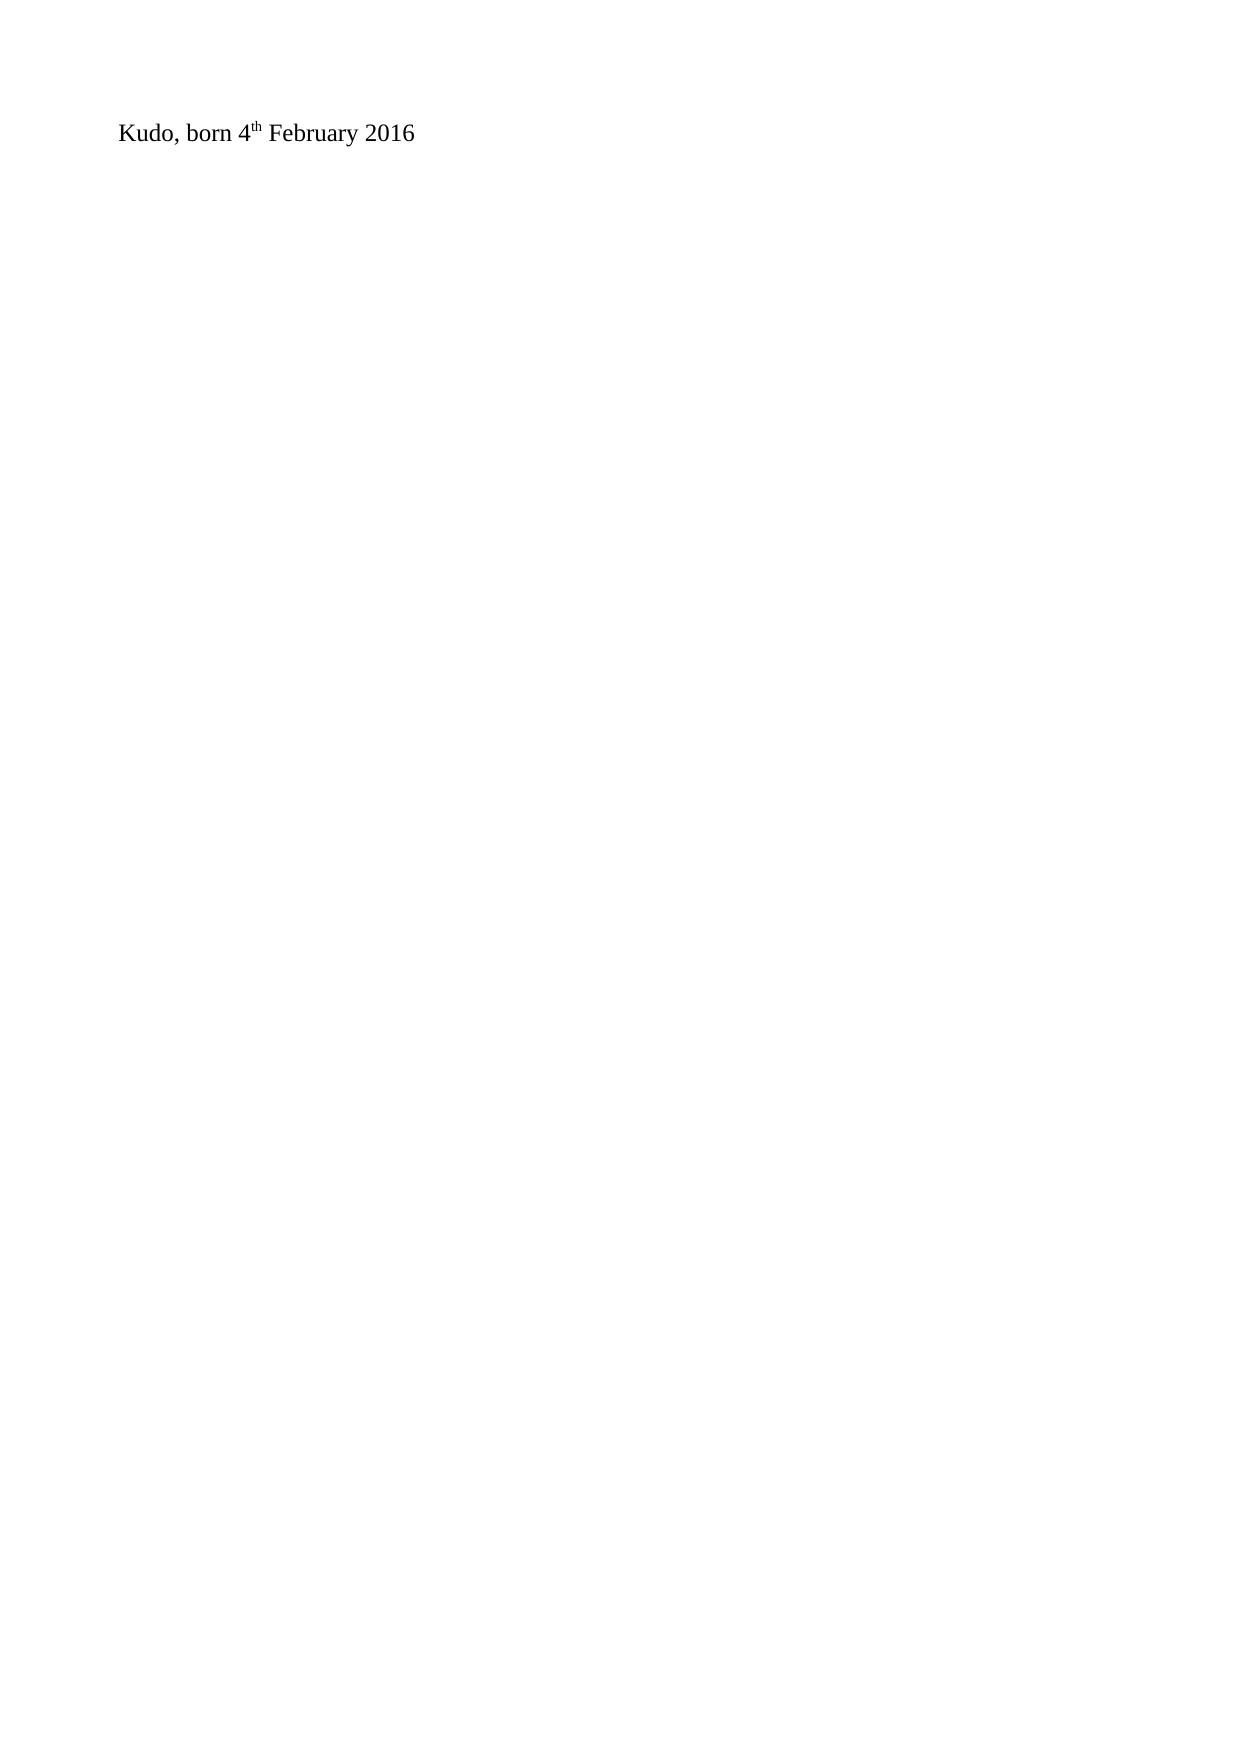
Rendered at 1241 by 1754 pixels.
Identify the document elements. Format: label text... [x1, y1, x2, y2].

text Kudo, born 4th February 2016 [118, 118, 1122, 147]
